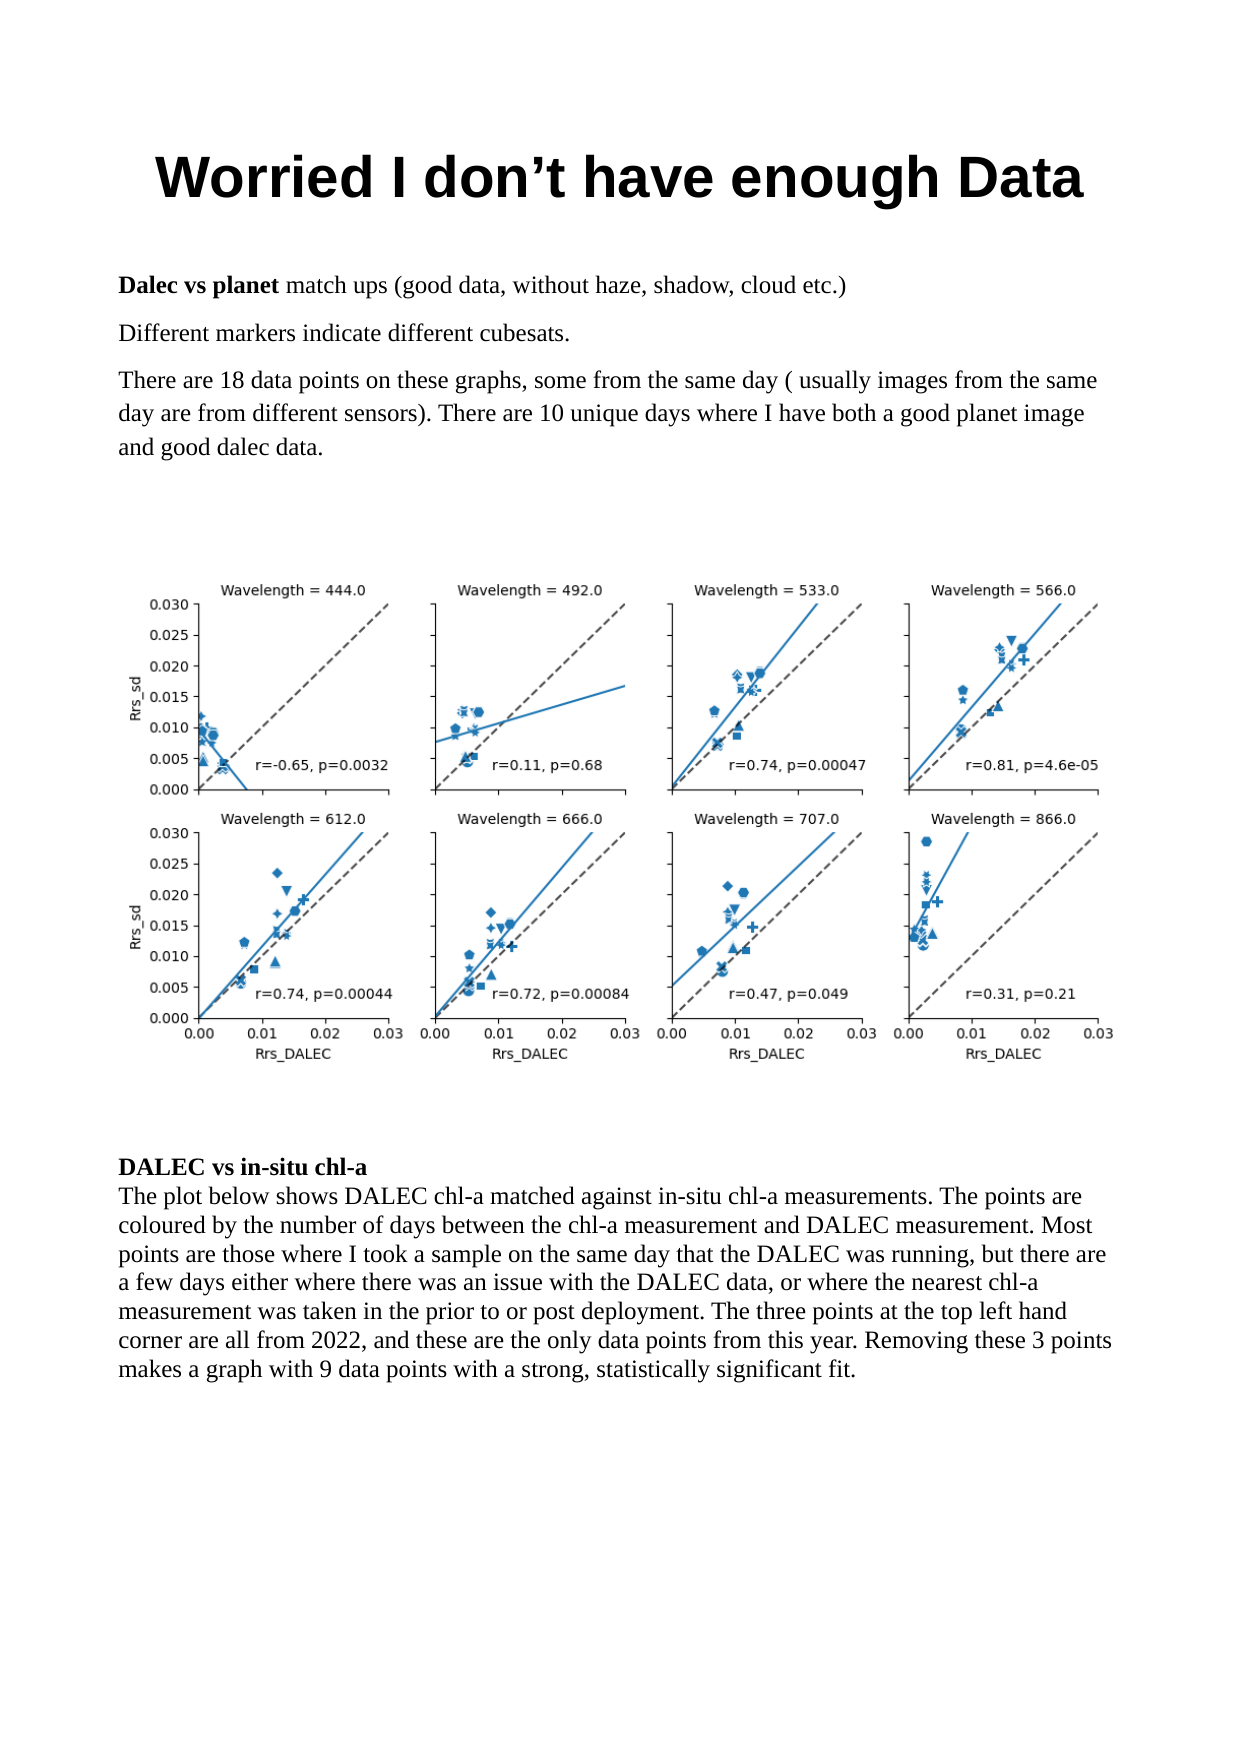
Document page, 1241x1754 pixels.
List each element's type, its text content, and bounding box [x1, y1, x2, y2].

text Different markers indicate different cubesats. [118, 318, 1122, 347]
text There are 18 data points on these graphs, some from the same day ( usually images from the same day are from different sensors). There are 10 unique days where I have both a good planet image and good dalec data. [118, 366, 1122, 460]
picture [118, 574, 1123, 1072]
text The plot below shows DALEC chl-a matched against in-situ chl-a measurements. The points are coloured by the number of days between the chl-a measurement and DALEC measurement. Most points are those where I took a sample on the same day that the DALEC was running, but there are a few days either where there was an issue with the DALEC data, or where the nearest chl-a measurement was taken in the prior to or post deployment. The three points at the top left hand corner are all from 2022, and these are the only data points from this year. Removing these 3 points makes a graph with 9 data points with a strong, statistically significant fit. [118, 1181, 1122, 1382]
title Worried I don’t have enough Data [118, 143, 1122, 210]
text Dalec vs planet match ups (good data, without haze, shadow, cloud etc.) [118, 270, 1122, 299]
text DALEC vs in-situ chl-a [118, 1152, 1122, 1181]
